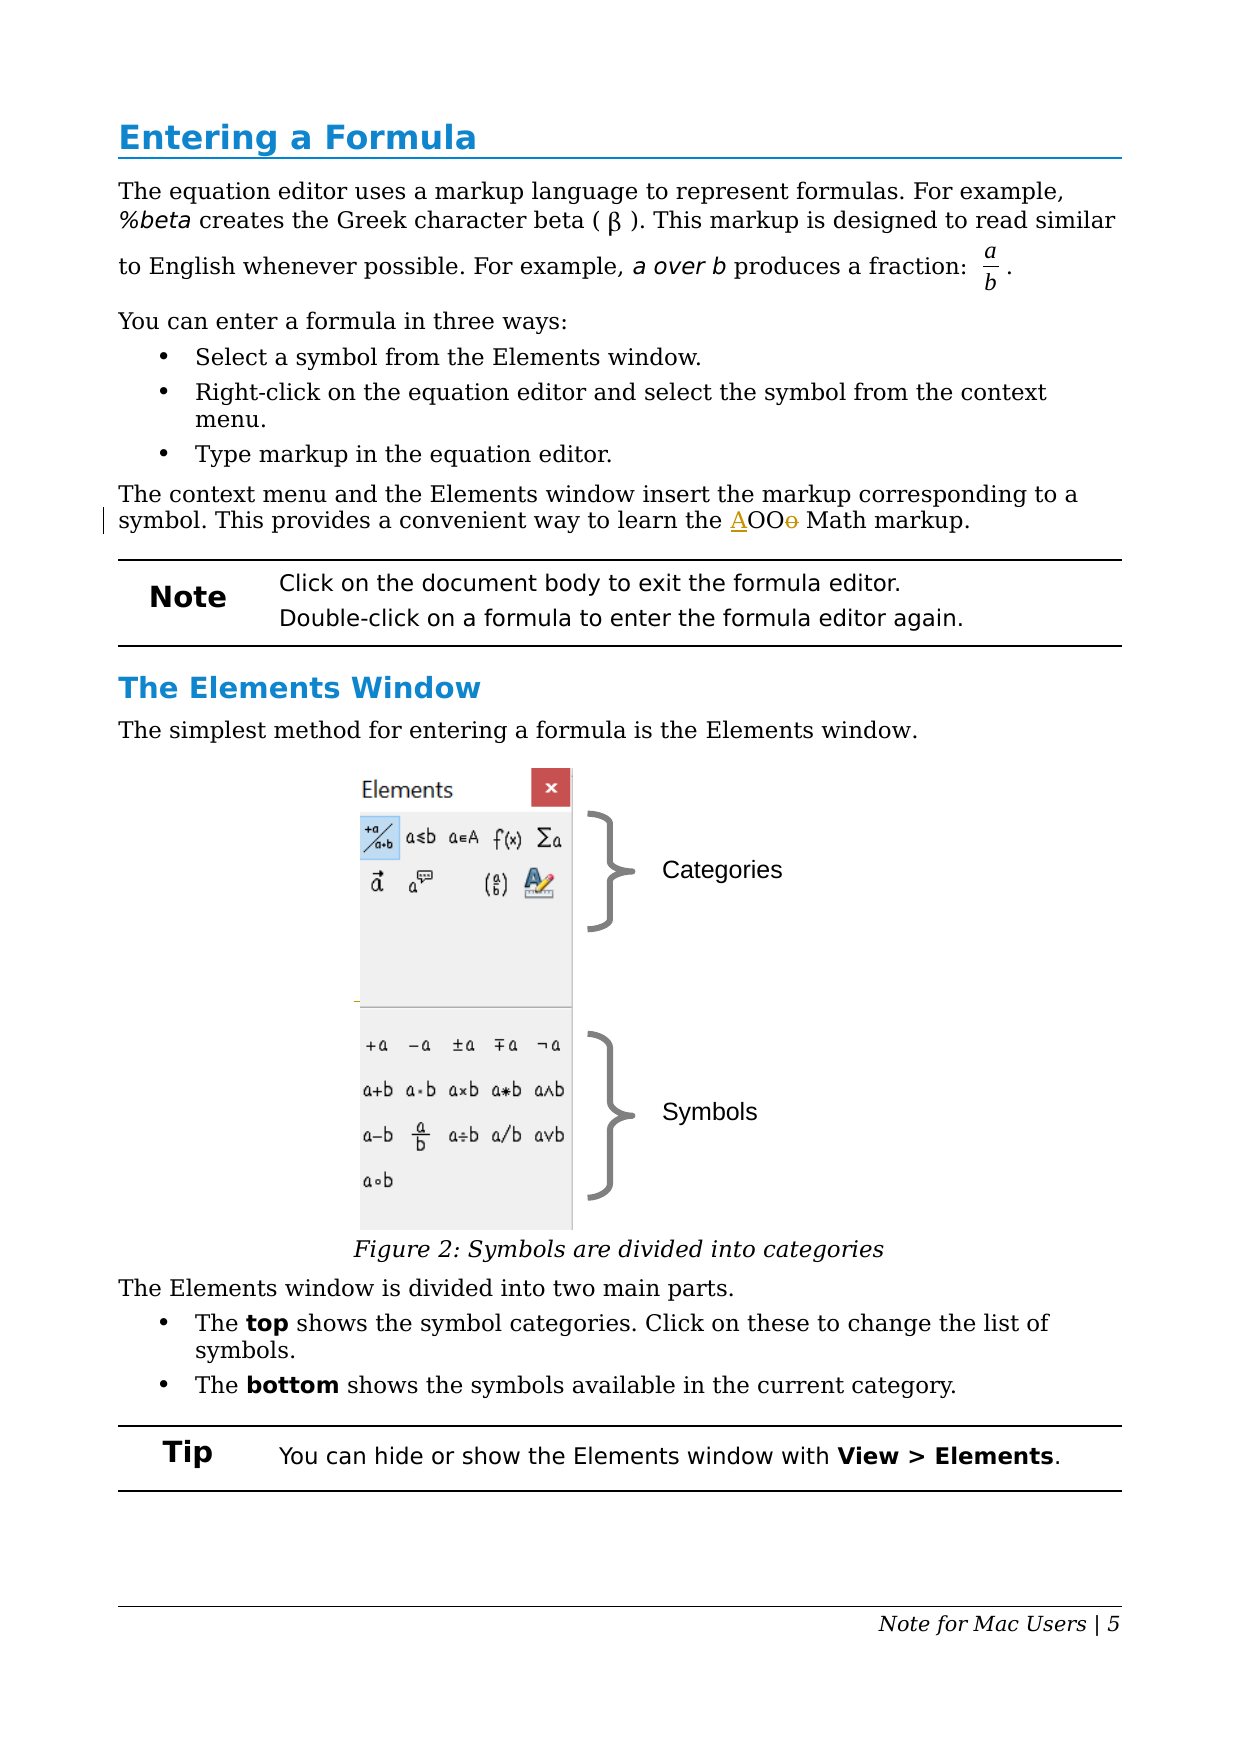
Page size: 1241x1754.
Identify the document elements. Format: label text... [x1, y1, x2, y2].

list The Elements window is divided into two main parts. [118, 1275, 1122, 1302]
text Figure 2: Symbols are divided into categories [353, 1236, 887, 1263]
list You can enter a formula in three ways: [118, 308, 1122, 335]
list Right-click on the equation editor and select the symbol from the context menu. [156, 377, 1122, 433]
table_header You can hide or show the Elements window with View > Elements. [258, 1427, 1122, 1490]
table_header Click on the document body to exit the formula editor. Double-click on a formula to enter the formula editor again. [258, 561, 1122, 645]
text The simplest method for entering a formula is the Elements window. [118, 717, 1122, 744]
table_header Note [118, 561, 257, 645]
list The bottom shows the symbols available in the current category. [156, 1371, 1122, 1400]
subtitle Entering a Formula [118, 118, 1122, 157]
picture [360, 768, 573, 1230]
list The top shows the symbol categories. Click on these to change the list of symbols. [156, 1308, 1122, 1364]
list Select a symbol from the Elements window. [156, 342, 1122, 371]
table_header Tip [118, 1427, 257, 1490]
text The equation editor uses a markup language to represent formulas. For example, %beta creates the Greek character beta (). This markup is designed to read similar to English whenever possible. For example, a over b produces a fraction: . [118, 178, 1122, 296]
list Type markup in the equation editor. [156, 439, 1122, 468]
text The context menu and the Elements window insert the markup corresponding to a symbol. This provides a convenient way to learn the AOO Math markup. [118, 481, 1122, 534]
subtitle The Elements Window [118, 671, 1122, 705]
